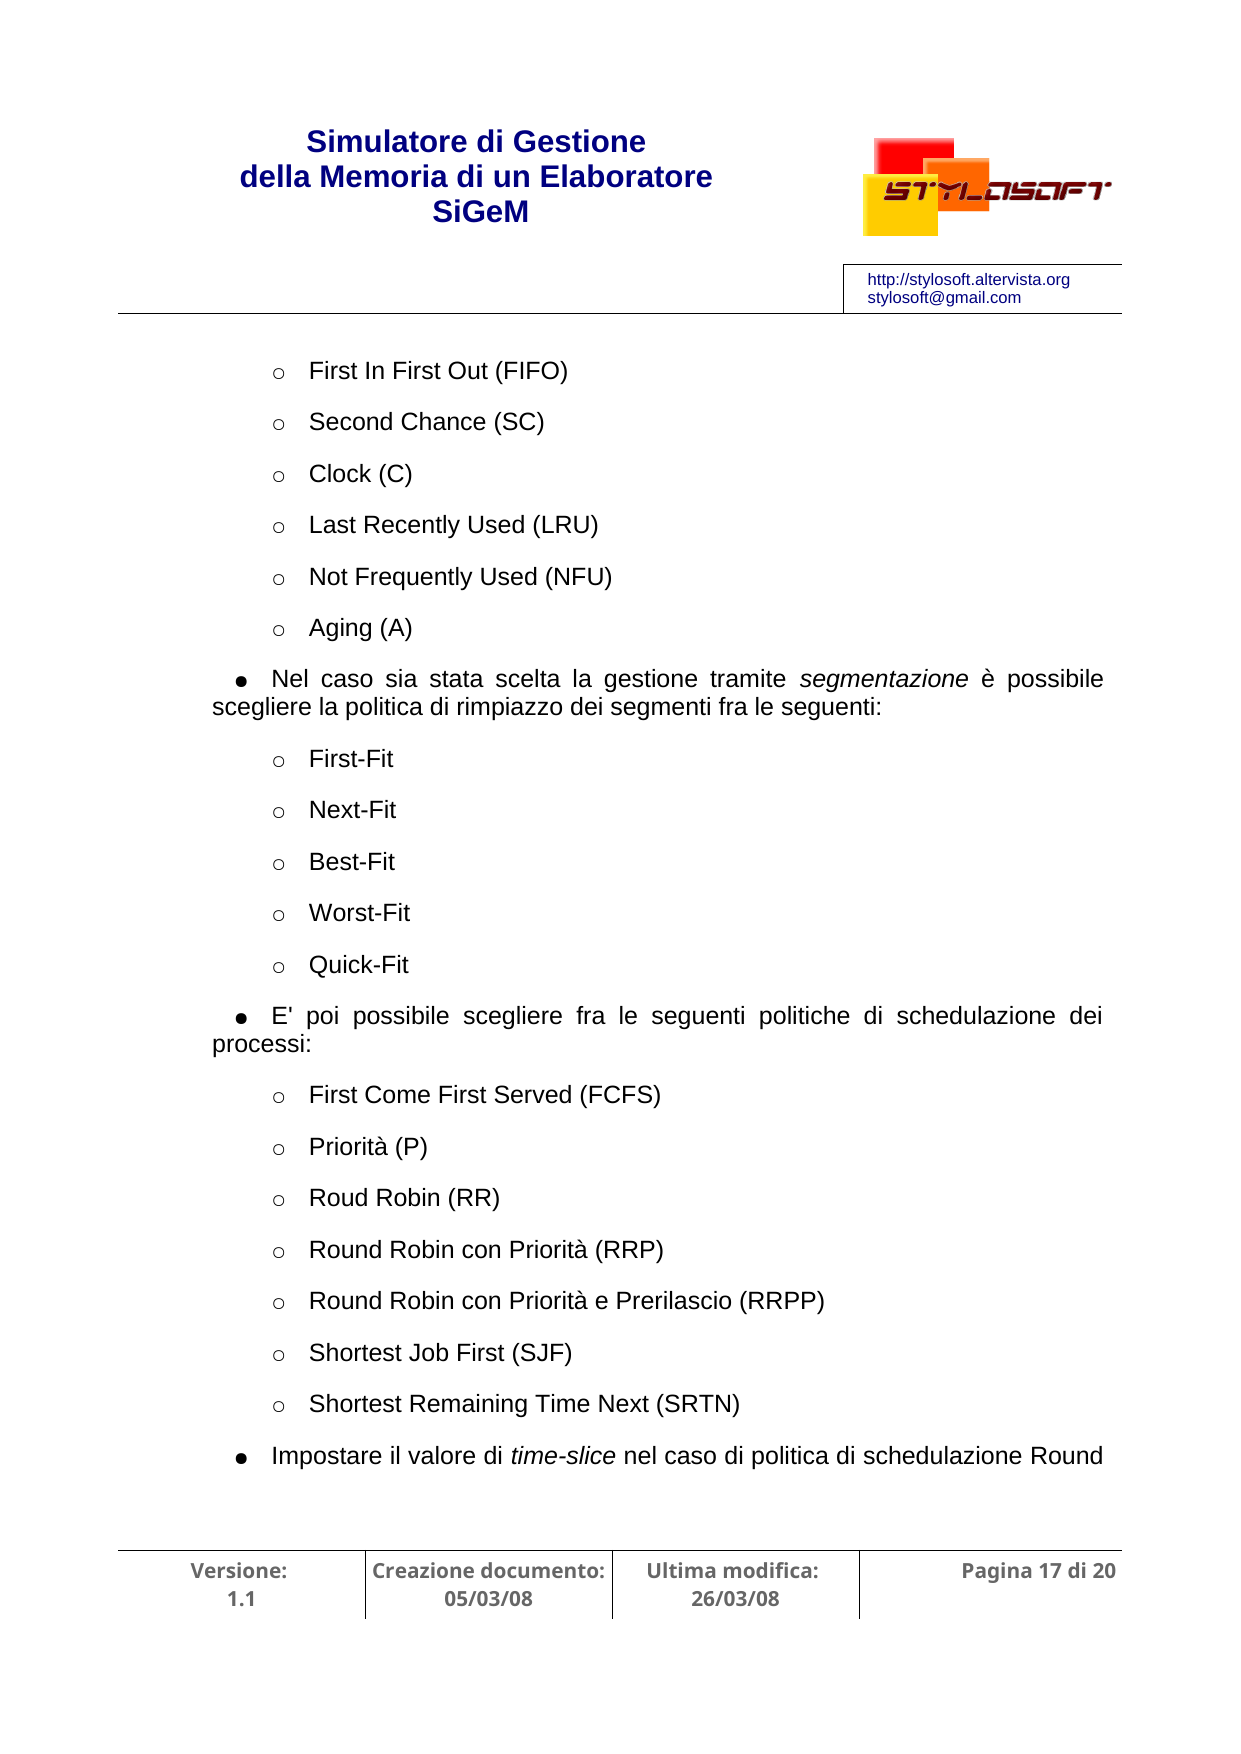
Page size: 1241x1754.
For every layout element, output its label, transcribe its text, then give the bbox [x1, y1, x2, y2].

list Clock (C) [212, 459, 1104, 487]
list Priorità (P) [212, 1133, 1104, 1161]
list Impostare il valore di time-slice nel caso di politica di schedulazione Round [174, 1441, 1104, 1469]
list Round Robin con Priorità e Prerilascio (RRPP) [212, 1287, 1104, 1315]
list Quick-Fit [212, 950, 1104, 978]
list Roud Robin (RR) [212, 1184, 1104, 1212]
list Shortest Job First (SJF) [212, 1338, 1104, 1366]
list Next-Fit [212, 796, 1104, 824]
list Not Frequently Used (NFU) [212, 562, 1104, 590]
list Nel caso sia stata scelta la gestione tramite segmentazione è possibile scegliere la politica di rimpiazzo dei segmenti fra le seguenti: [174, 665, 1104, 721]
list Best-Fit [212, 847, 1104, 875]
picture [848, 123, 1117, 247]
list First-Fit [212, 744, 1104, 772]
list Last Recently Used (LRU) [212, 511, 1104, 539]
list First In First Out (FIFO) [212, 356, 1104, 384]
list Second Chance (SC) [212, 408, 1104, 436]
list E' poi possibile scegliere fra le seguenti politiche di schedulazione dei processi: [174, 1002, 1104, 1058]
list Round Robin con Priorità (RRP) [212, 1236, 1104, 1263]
list Aging (A) [212, 614, 1104, 642]
list Shortest Remaining Time Next (SRTN) [212, 1390, 1104, 1418]
list First Come First Served (FCFS) [212, 1081, 1104, 1109]
list Worst-Fit [212, 899, 1104, 927]
